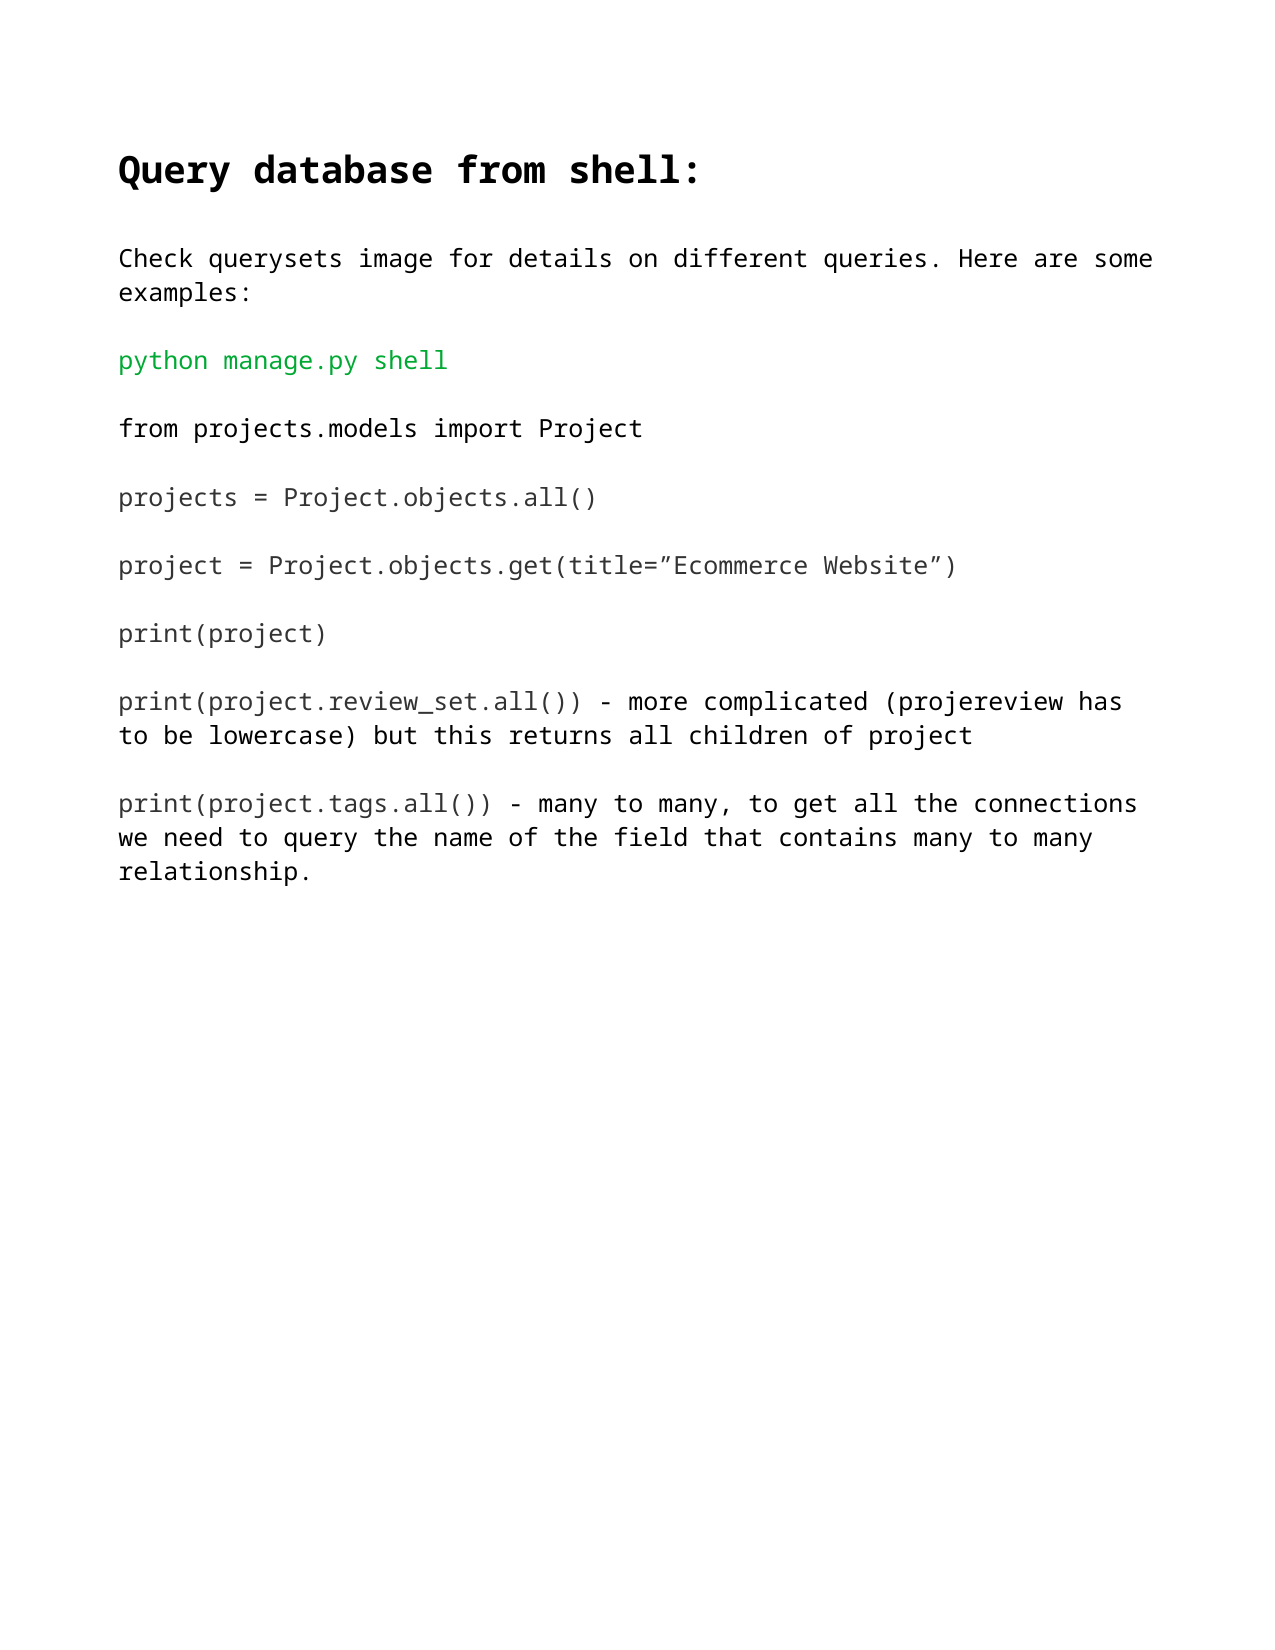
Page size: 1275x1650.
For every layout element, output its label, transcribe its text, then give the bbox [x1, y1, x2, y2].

text python manage.py shell [118, 343, 1157, 377]
text print(project) [118, 615, 1157, 649]
text print(project.tags.all()) - many to many, to get all the connections we need to query the name of the field that contains many to many relationship. [118, 786, 1157, 888]
text from projects.models import Project [118, 411, 1157, 445]
text project = Project.objects.get(title=”Ecommerce Website”) [118, 547, 1157, 581]
text print(project.review_set.all()) - more complicated (projereview has to be lowercase) but this returns all children of project [118, 683, 1157, 752]
text projects = Project.objects.all() [118, 479, 1157, 513]
text Check querysets image for details on different queries. Here are some examples: [118, 241, 1157, 309]
subtitle Query database from shell: [118, 143, 1157, 194]
